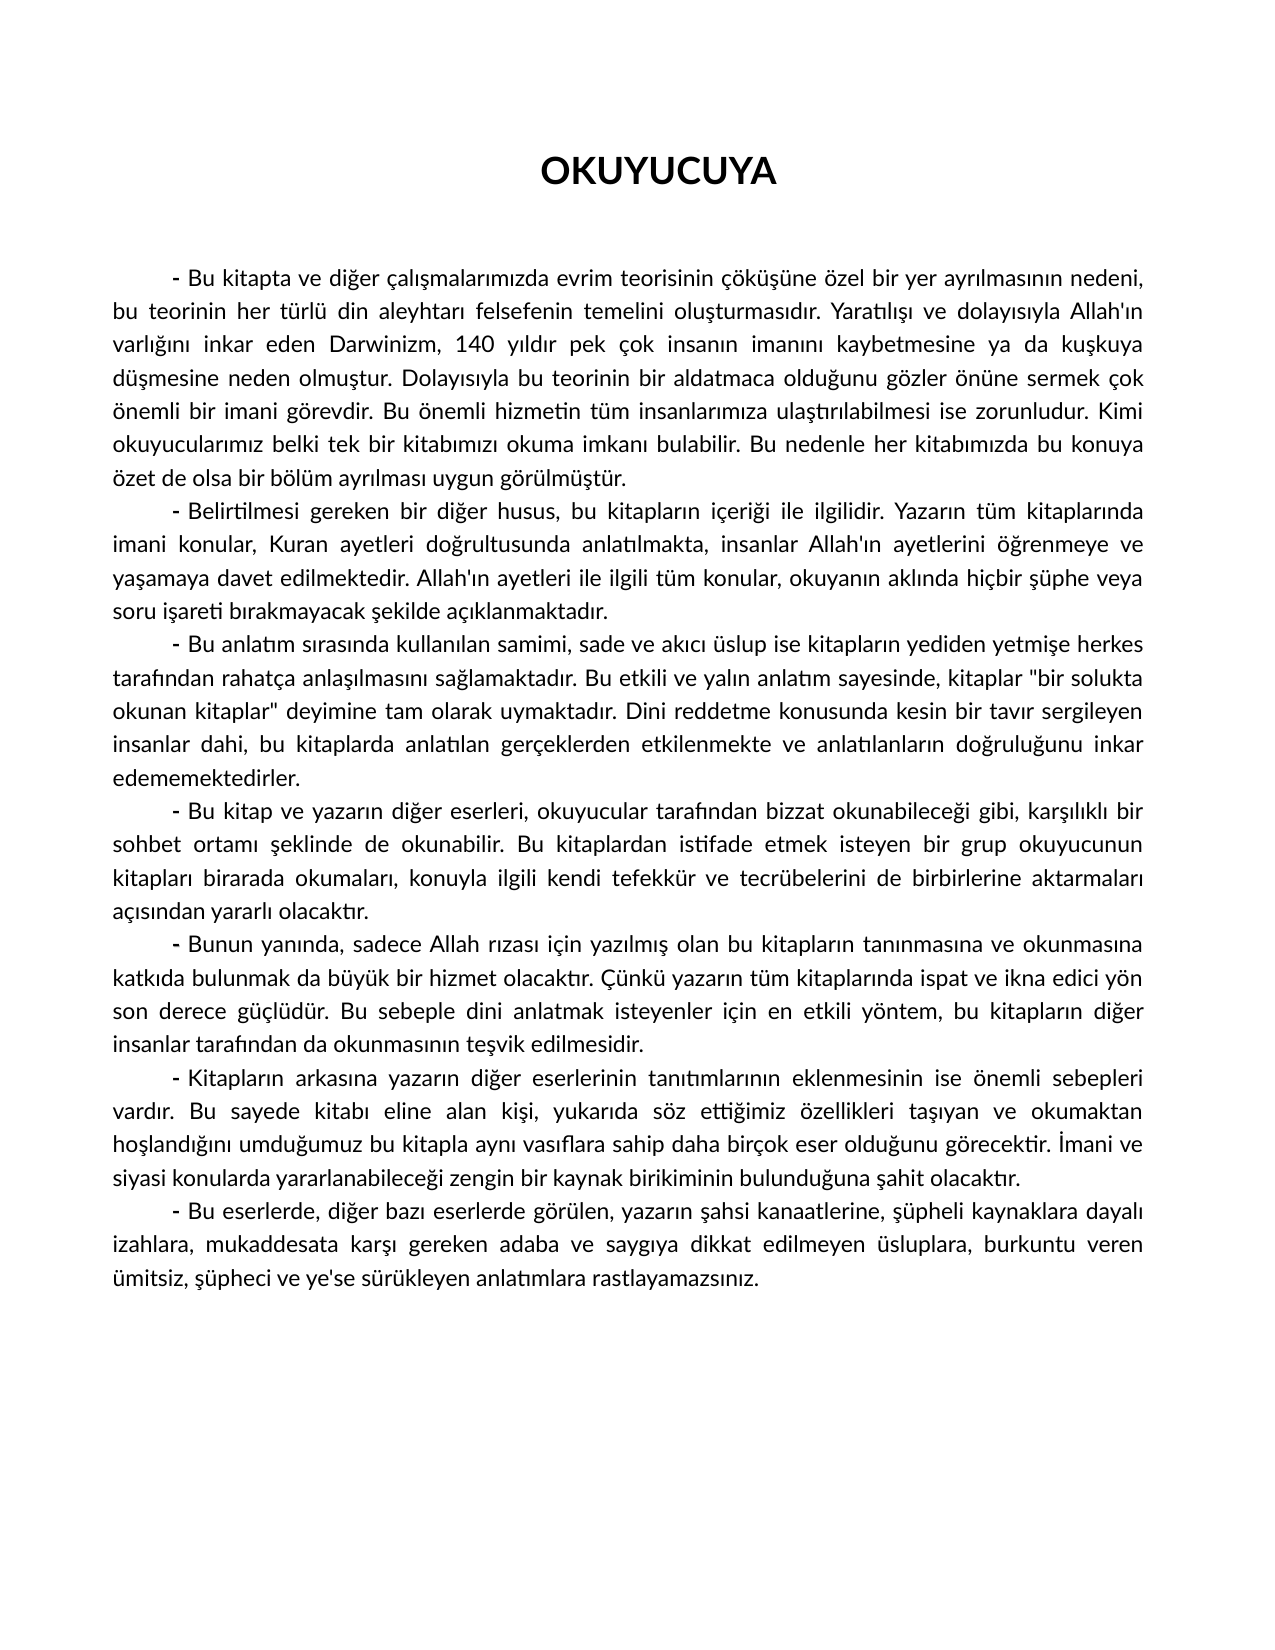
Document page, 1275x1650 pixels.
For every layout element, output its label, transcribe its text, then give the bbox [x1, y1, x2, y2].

text OKUYUCUYA [112, 148, 1145, 193]
text - Bu kitap ve yazarın diğer eserleri, okuyucular tarafından bizzat okunabileceği gibi, karşılıklı bir sohbet ortamı şeklinde de okunabilir. Bu kitaplardan istifade etmek isteyen bir grup okuyucunun kitapları birarada okumaları, konuyla ilgili kendi tefekkür ve tecrübelerini de birbirlerine aktarmaları açısından yararlı olacaktır. [112, 793, 1145, 926]
text - Bunun yanında, sadece Allah rızası için yazılmış olan bu kitapların tanınmasına ve okunmasına katkıda bulunmak da büyük bir hizmet olacaktır. Çünkü yazarın tüm kitaplarında ispat ve ikna edici yön son derece güçlüdür. Bu sebeple dini anlatmak isteyenler için en etkili yöntem, bu kitapların diğer insanlar tarafından da okunmasının teşvik edilmesidir. [112, 926, 1145, 1059]
text - Bu kitapta ve diğer çalışmalarımızda evrim teorisinin çöküşüne özel bir yer ayrılmasının nedeni, bu teorinin her türlü din aleyhtarı felsefenin temelini oluşturmasıdır. Yaratılışı ve dolayısıyla Allah'ın varlığını inkar eden Darwinizm, 140 yıldır pek çok insanın imanını kaybetmesine ya da kuşkuya düşmesine neden olmuştur. Dolayısıyla bu teorinin bir aldatmaca olduğunu gözler önüne sermek çok önemli bir imani görevdir. Bu önemli hizmetin tüm insanlarımıza ulaştırılabilmesi ise zorunludur. Kimi okuyucularımız belki tek bir kitabımızı okuma imkanı bulabilir. Bu nedenle her kitabımızda bu konuya özet de olsa bir bölüm ayrılması uygun görülmüştür. [112, 259, 1145, 493]
text - Bu anlatım sırasında kullanılan samimi, sade ve akıcı üslup ise kitapların yediden yetmişe herkes tarafından rahatça anlaşılmasını sağlamaktadır. Bu etkili ve yalın anlatım sayesinde, kitaplar "bir solukta okunan kitaplar" deyimine tam olarak uymaktadır. Dini reddetme konusunda kesin bir tavır sergileyen insanlar dahi, bu kitaplarda anlatılan gerçeklerden etkilenmekte ve anlatılanların doğruluğunu inkar edememektedirler. [112, 626, 1145, 793]
text - Belirtilmesi gereken bir diğer husus, bu kitapların içeriği ile ilgilidir. Yazarın tüm kitaplarında imani konular, Kuran ayetleri doğrultusunda anlatılmakta, insanlar Allah'ın ayetlerini öğrenmeye ve yaşamaya davet edilmektedir. Allah'ın ayetleri ile ilgili tüm konular, okuyanın aklında hiçbir şüphe veya soru işareti bırakmayacak şekilde açıklanmaktadır. [112, 493, 1145, 626]
text - Bu eserlerde, diğer bazı eserlerde görülen, yazarın şahsi kanaatlerine, şüpheli kaynaklara dayalı izahlara, mukaddesata karşı gereken adaba ve saygıya dikkat edilmeyen üsluplara, burkuntu veren ümitsiz, şüpheci ve ye'se sürükleyen anlatımlara rastlayamazsınız. [112, 1193, 1145, 1293]
text - Kitapların arkasına yazarın diğer eserlerinin tanıtımlarının eklenmesinin ise önemli sebepleri vardır. Bu sayede kitabı eline alan kişi, yukarıda söz ettiğimiz özellikleri taşıyan ve okumaktan hoşlandığını umduğumuz bu kitapla aynı vasıflara sahip daha birçok eser olduğunu görecektir. İmani ve siyasi konularda yararlanabileceği zengin bir kaynak birikiminin bulunduğuna şahit olacaktır. [112, 1059, 1145, 1193]
